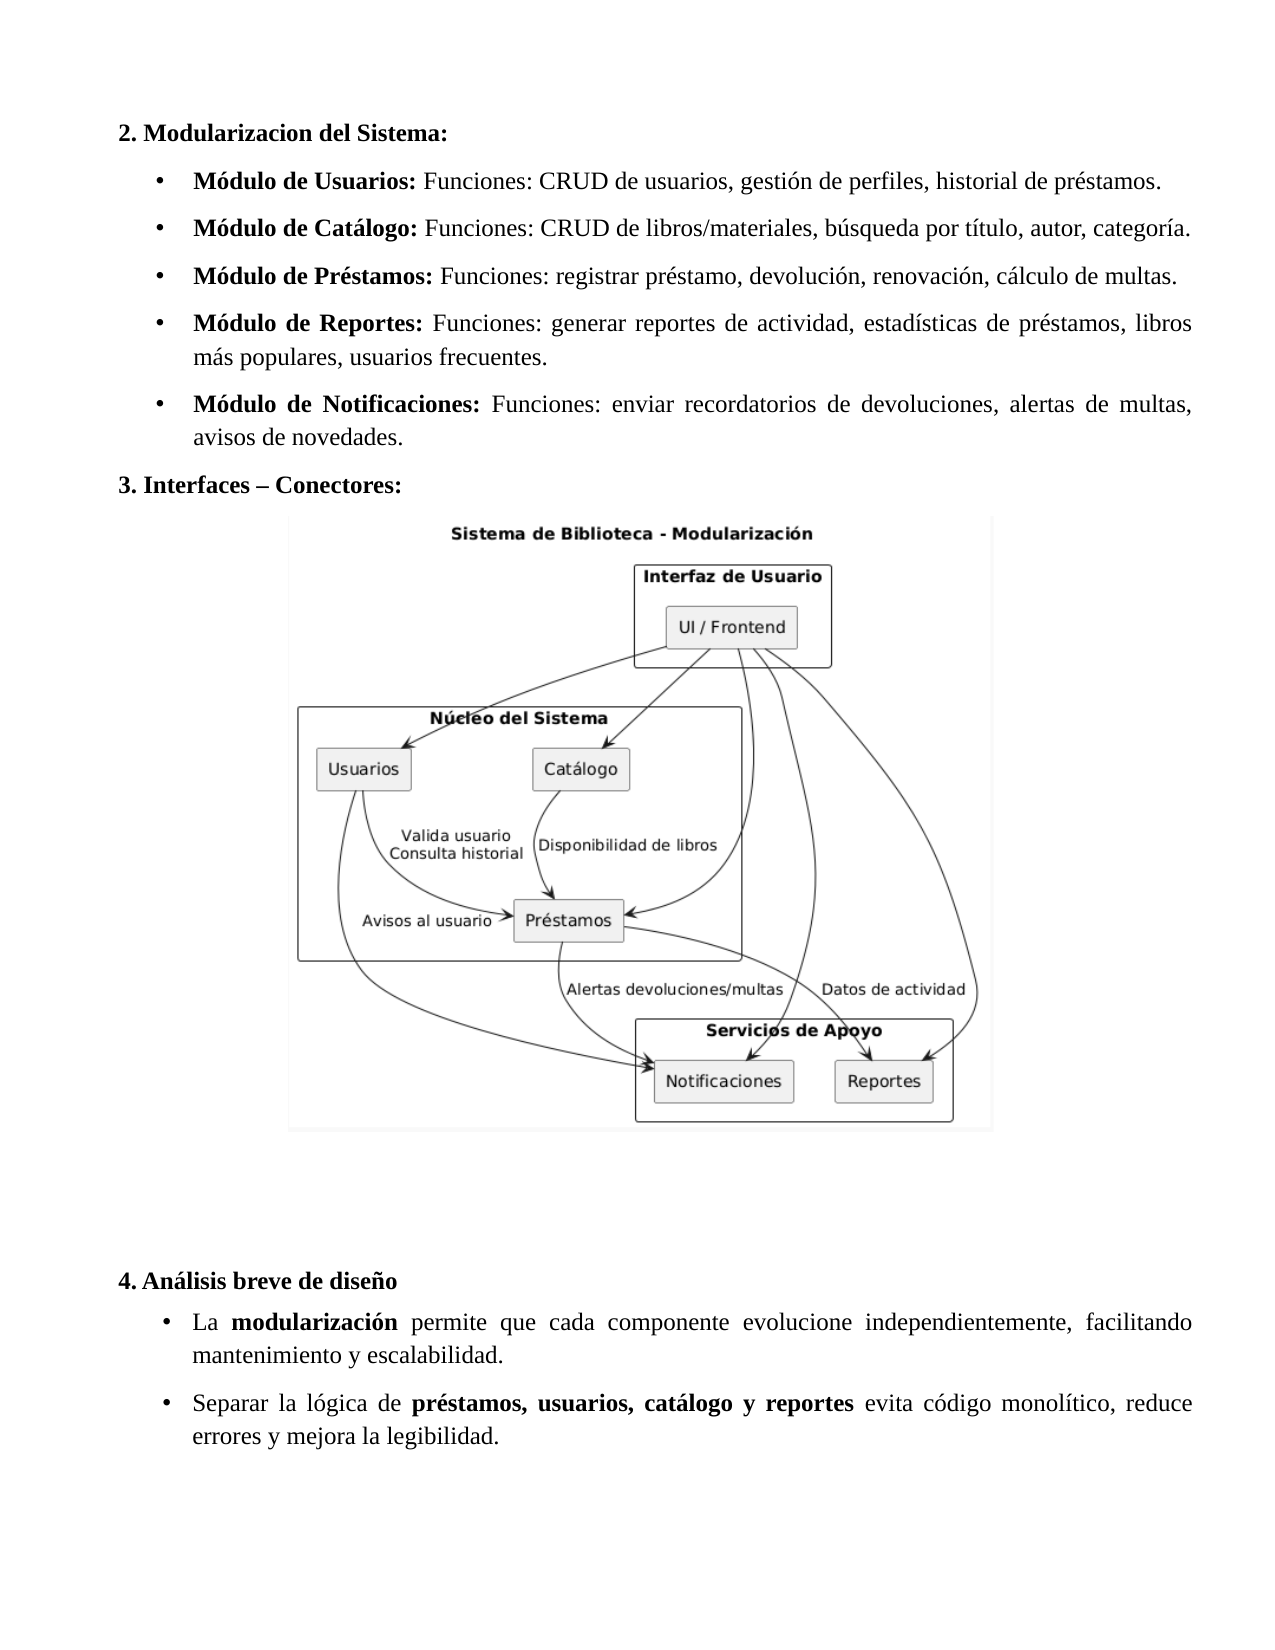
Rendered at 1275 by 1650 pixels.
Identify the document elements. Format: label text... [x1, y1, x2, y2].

list Módulo de Préstamos: Funciones: registrar préstamo, devolución, renovación, cálculo de multas. [156, 261, 1193, 290]
text 2. Modularizacion del Sistema: [118, 118, 1193, 147]
list Módulo de Usuarios: Funciones: CRUD de usuarios, gestión de perfiles, historial de préstamos. [156, 166, 1193, 194]
text 3. Interfaces – Conectores: [118, 470, 1193, 498]
picture [288, 516, 994, 1132]
list Separar la lógica de préstamos, usuarios, catálogo y reportes evita código monolítico, reduce errores y mejora la legibilidad. [162, 1388, 1193, 1450]
list La modularización permite que cada componente evolucione independientemente, facilitando mantenimiento y escalabilidad. [162, 1307, 1193, 1369]
subtitle 4. Análisis breve de diseño [118, 1266, 1193, 1295]
list Módulo de Notificaciones: Funciones: enviar recordatorios de devoluciones, alertas de multas, avisos de novedades. [156, 389, 1193, 451]
list Módulo de Reportes: Funciones: generar reportes de actividad, estadísticas de préstamos, libros más populares, usuarios frecuentes. [156, 308, 1193, 370]
list Módulo de Catálogo: Funciones: CRUD de libros/materiales, búsqueda por título, autor, categoría. [156, 213, 1193, 242]
